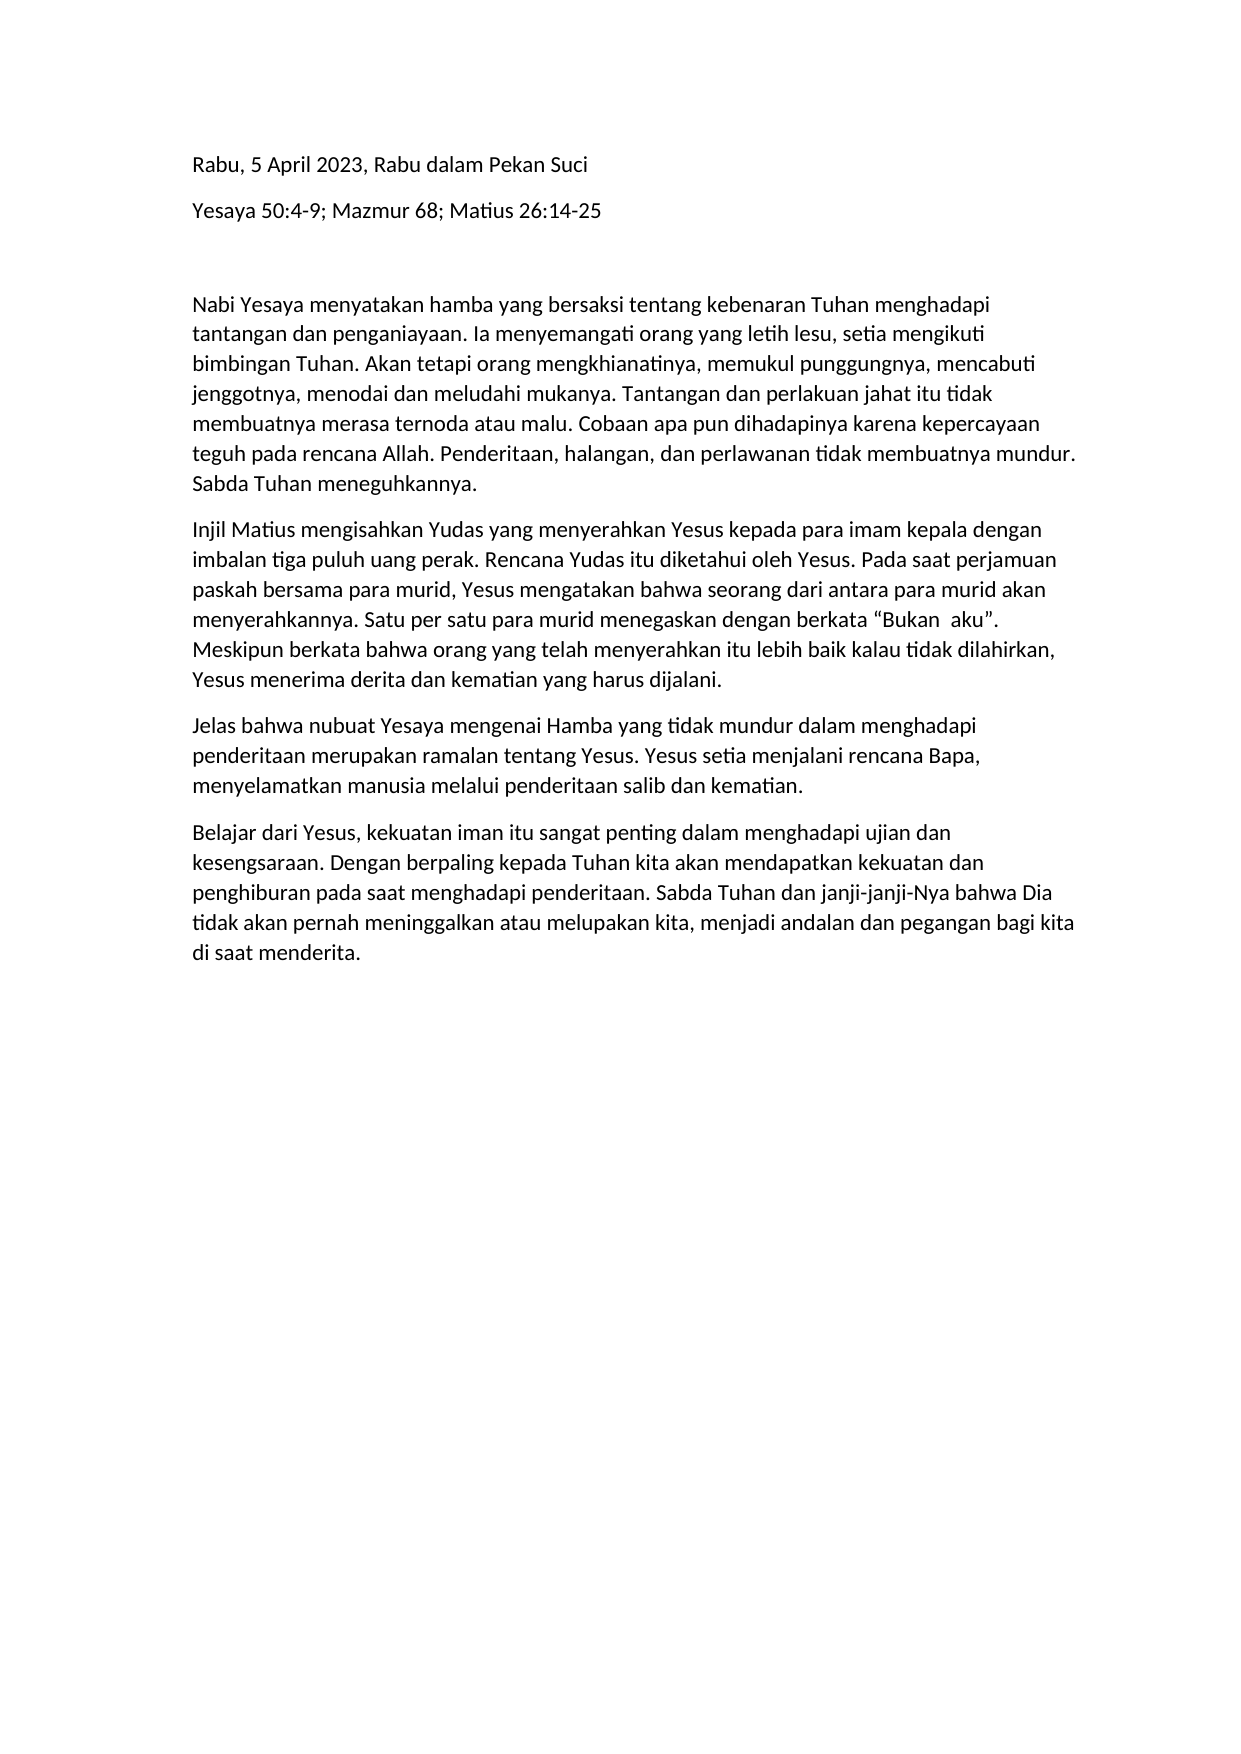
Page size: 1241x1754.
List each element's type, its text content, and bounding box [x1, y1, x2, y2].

text Nabi Yesaya menyatakan hamba yang bersaksi tentang kebenaran Tuhan menghadapi tantangan dan penganiayaan. Ia menyemangati orang yang letih lesu, setia mengikuti bimbingan Tuhan. Akan tetapi orang mengkhianatinya, memukul punggungnya, mencabuti jenggotnya, menodai dan meludahi mukanya. Tantangan dan perlakuan jahat itu tidak membuatnya merasa ternoda atau malu. Cobaan apa pun dihadapinya karena kepercayaan teguh pada rencana Allah. Penderitaan, halangan, dan perlawanan tidak membuatnya mundur. Sabda Tuhan meneguhkannya. [192, 290, 1078, 497]
text Yesaya 50:4-9; Mazmur 68; Matius 26:14-25 [192, 197, 1078, 224]
text Belajar dari Yesus, kekuatan iman itu sangat penting dalam menghadapi ujian dan kesengsaraan. Dengan berpaling kepada Tuhan kita akan mendapatkan kekuatan dan penghiburan pada saat menghadapi penderitaan. Sabda Tuhan dan janji-janji-Nya bahwa Dia tidak akan pernah meninggalkan atau melupakan kita, menjadi andalan dan pegangan bagi kita di saat menderita. [192, 818, 1078, 966]
text Rabu, 5 April 2023, Rabu dalam Pekan Suci [192, 150, 1078, 178]
text Jelas bahwa nubuat Yesaya mengenai Hamba yang tidak mundur dalam menghadapi penderitaan merupakan ramalan tentang Yesus. Yesus setia menjalani rencana Bapa, menyelamatkan manusia melalui penderitaan salib dan kematian. [192, 712, 1078, 799]
text Injil Matius mengisahkan Yudas yang menyerahkan Yesus kepada para imam kepala dengan imbalan tiga puluh uang perak. Rencana Yudas itu diketahui oleh Yesus. Pada saat perjamuan paskah bersama para murid, Yesus mengatakan bahwa seorang dari antara para murid akan menyerahkannya. Satu per satu para murid menegaskan dengan berkata “Bukan aku”. Meskipun berkata bahwa orang yang telah menyerahkan itu lebih baik kalau tidak dilahirkan, Yesus menerima derita dan kematian yang harus dijalani. [192, 516, 1078, 693]
